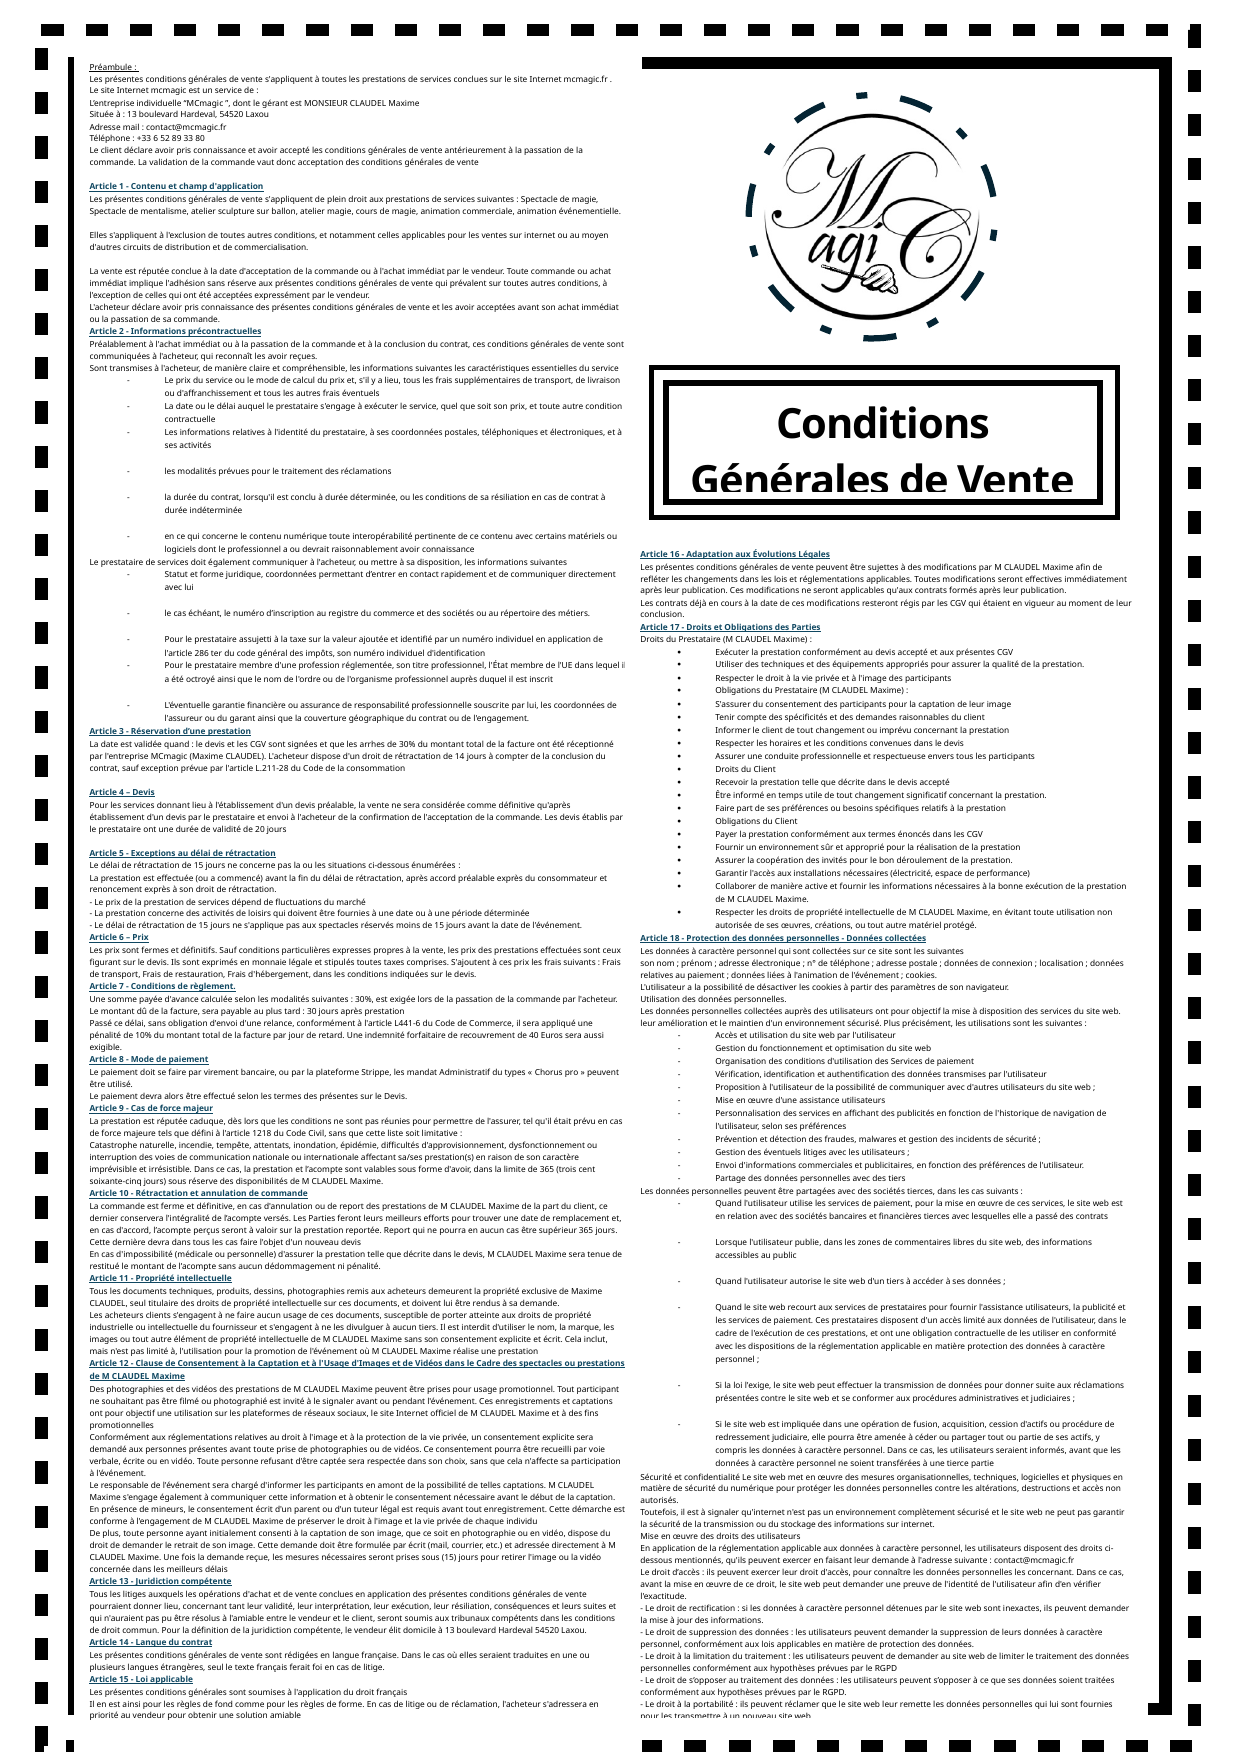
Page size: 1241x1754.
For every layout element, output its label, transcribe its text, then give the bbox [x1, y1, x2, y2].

text Sont transmises à l'acheteur, de manière claire et compréhensible, les informations suivantes les caractéristiques essentielles du service [89, 363, 627, 374]
list S'assurer du consentement des participants pour la captation de leur image [678, 698, 1133, 709]
list Obligations du Prestataire (M CLAUDEL Maxime) : [678, 685, 1133, 696]
list Respecter les droits de propriété intellectuelle de M CLAUDEL Maxime, en évitant toute utilisation non autorisée de ses œuvres, créations, ou tout autre matériel protégé. [678, 906, 1133, 931]
text La commande est ferme et définitive, en cas d'annulation ou de report des prestations de M CLAUDEL Maxime de la part du client, ce dernier conservera l'intégralité de l’acompte versés. Les Parties feront leurs meilleurs efforts pour trouver une date de remplacement et, en cas d'accord, l’acompte perçus seront à valoir sur la prestation reportée. Report qui ne pourra en aucun cas être supérieur 365 jours. Cette dernière devra dans tous les cas faire l'objet d'un nouveau devis [89, 1201, 625, 1248]
list Assurer la coopération des invités pour le bon déroulement de la prestation. [678, 854, 1133, 866]
text leur amélioration et le maintien d'un environnement sécurisé. Plus précisément, les utilisations sont les suivantes : [640, 1017, 1133, 1029]
subtitle Article 18 - Protection des données personnelles - Données collectées [640, 932, 1133, 944]
list Envoi d'informations commerciales et publicitaires, en fonction des préférences de l'utilisateur. [678, 1159, 1133, 1171]
subtitle Article 10 - Rétractation et annulation de commande [89, 1188, 625, 1199]
text Préambule : [89, 61, 627, 72]
subtitle Article 3 - Réservation d’une prestation [89, 725, 625, 736]
list Être informé en temps utile de tout changement significatif concernant la prestation. [678, 789, 1133, 801]
text L’entreprise individuelle “MCmagic ”, dont le gérant est MONSIEUR CLAUDEL Maxime [89, 97, 627, 108]
text La vente est réputée conclue à la date d'acceptation de la commande ou à l'achat immédiat par le vendeur. Toute commande ou achat immédiat implique l'adhésion sans réserve aux présentes conditions générales de vente qui prévalent sur toutes autres conditions, à l'exception de celles qui ont été acceptées expressément par le vendeur. [89, 266, 627, 301]
list Payer la prestation conformément aux termes énoncés dans les CGV [678, 828, 1133, 839]
text - Le droit de suppression des données : les utilisateurs peuvent demander la suppression de leurs données à caractère personnel, conformément aux lois applicables en matière de protection des données. [640, 1627, 1133, 1650]
subtitle Article 8 - Mode de paiement [89, 1054, 625, 1065]
list Proposition à l'utilisateur de la possibilité de communiquer avec d'autres utilisateurs du site web ; [678, 1081, 1133, 1093]
text Le paiement doit se faire par virement bancaire, ou par la plateforme Strippe, les mandat Administratif du types « Chorus pro » peuvent être utilisé. [89, 1067, 625, 1090]
list Prévention et détection des fraudes, malwares et gestion des incidents de sécurité ; [678, 1133, 1133, 1145]
text Il en est ainsi pour les règles de fond comme pour les règles de forme. En cas de litige ou de réclamation, l'acheteur s'adressera en priorité au vendeur pour obtenir une solution amiable [89, 1698, 625, 1721]
list Respecter les horaires et les conditions convenues dans le devis [678, 737, 1133, 748]
text Les présentes conditions générales de vente sont rédigées en langue française. Dans le cas où elles seraient traduites en une ou plusieurs langues étrangères, seul le texte français ferait foi en cas de litige. [89, 1649, 625, 1672]
list Organisation des conditions d'utilisation des Services de paiement [678, 1055, 1133, 1067]
list Exécuter la prestation conformément au devis accepté et aux présentes CGV [678, 646, 1133, 657]
text - Le délai de rétractation de 15 jours ne s'applique pas aux spectacles réservés moins de 15 jours avant la date de l'événement. [89, 920, 625, 931]
text Le site Internet mcmagic est un service de : [89, 85, 627, 96]
text Téléphone : +33 6 52 89 33 80 [89, 133, 627, 144]
list Fournir un environnement sûr et approprié pour la réalisation de la prestation [678, 841, 1133, 853]
list Quand le site web recourt aux services de prestataires pour fournir l'assistance utilisateurs, la publicité et les services de paiement. Ces prestataires disposent d'un accès limité aux données de l'utilisateur, dans le cadre de l'exécution de ces prestations, et ont une obligation contractuelle de les utiliser en conformité avec les dispositions de la réglementation applicable en matière protection des données à caractère personnel ; [678, 1302, 1133, 1365]
text Les prix sont fermes et définitifs. Sauf conditions particulières expresses propres à la vente, les prix des prestations effectuées sont ceux figurant sur le devis. Ils sont exprimés en monnaie légale et stipulés toutes taxes comprises. S'ajoutent à ces prix les frais suivants : Frais de transport, Frais de restauration, Frais d'hébergement, dans les conditions indiquées sur le devis. [89, 945, 625, 980]
subtitle Article 17 - Droits et Obligations des Parties [640, 621, 1133, 632]
text Le paiement devra alors être effectué selon les termes des présentes sur le Devis. [89, 1091, 625, 1102]
text - Le droit à la portabilité : ils peuvent réclamer que le site web leur remette les données personnelles qui lui sont fournies pour les transmettre à un nouveau site web. [640, 1698, 1133, 1718]
text Les présentes conditions générales sont soumises à l'application du droit français [89, 1686, 625, 1697]
text - Le droit à la limitation du traitement : les utilisateurs peuvent de demander au site web de limiter le traitement des données personnelles conformément aux hypothèses prévues par le RGPD [640, 1651, 1133, 1674]
text La prestation est réputée caduque, dès lors que les conditions ne sont pas réunies pour permettre de l'assurer, tel qu'il était prévu en cas de force majeure tels que défini à l'article 1218 du Code Civil, sans que cette liste soit limitative : [89, 1116, 625, 1139]
text En présence de mineurs, le consentement écrit d'un parent ou d'un tuteur légal est requis avant tout enregistrement. Cette démarche est conforme à l'engagement de M CLAUDEL Maxime de préserver le droit à l'image et la vie privée de chaque individu [89, 1503, 625, 1527]
list Lorsque l'utilisateur publie, dans les zones de commentaires libres du site web, des informations accessibles au public [678, 1237, 1133, 1261]
list Tenir compte des spécificités et des demandes raisonnables du client [678, 711, 1133, 722]
list Collaborer de manière active et fournir les informations nécessaires à la bonne exécution de la prestation de M CLAUDEL Maxime. [678, 880, 1133, 905]
subtitle Article 13 - Juridiction compétente [89, 1575, 625, 1586]
subtitle Article 5 - Exceptions au délai de rétractation [89, 847, 625, 858]
subtitle Article 16 - Adaptation aux Évolutions Légales [640, 548, 1133, 559]
list Droits du Client [678, 763, 1133, 774]
list Faire part de ses préférences ou besoins spécifiques relatifs à la prestation [678, 802, 1133, 813]
list Le prix du service ou le mode de calcul du prix et, s'il y a lieu, tous les frais supplémentaires de transport, de livraison ou d'affranchissement et tous les autres frais éventuels [127, 374, 627, 399]
text Elles s'appliquent à l'exclusion de toutes autres conditions, et notamment celles applicables pour les ventes sur internet ou au moyen d'autres circuits de distribution et de commercialisation. [89, 230, 627, 253]
subtitle Article 6 – Prix [89, 932, 625, 943]
list Les informations relatives à l'identité du prestataire, à ses coordonnées postales, téléphoniques et électroniques, et à ses activités [127, 427, 627, 451]
list Quand l'utilisateur autorise le site web d'un tiers à accéder à ses données ; [678, 1276, 1133, 1287]
text Mise en œuvre des droits des utilisateurs [640, 1531, 1133, 1542]
text Le délai de rétractation de 15 jours ne concerne pas la ou les situations ci-dessous énumérées : [89, 860, 625, 871]
text Pour les services donnant lieu à l'établissement d'un devis préalable, la vente ne sera considérée comme définitive qu'après établissement d'un devis par le prestataire et envoi à l'acheteur de la confirmation de l'acceptation de la commande. Les devis établis par le prestataire ont une durée de validité de 20 jours [89, 799, 625, 834]
list Vérification, identification et authentification des données transmises par l'utilisateur [678, 1068, 1133, 1080]
text Toutefois, il est à signaler qu'internet n'est pas un environnement complètement sécurisé et le site web ne peut pas garantir la sécurité de la transmission ou du stockage des informations sur internet. [640, 1507, 1133, 1530]
text La date est validée quand : le devis et les CGV sont signées et que les arrhes de 30% du montant total de la facture ont été réceptionné par l'entreprise MCmagic (Maxime CLAUDEL). L'acheteur dispose d'un droit de rétractation de 14 jours à compter de la conclusion du contrat, sauf exception prévue par l'article L.211-28 du Code de la consommation [89, 738, 625, 773]
subtitle Article 12 - Clause de Consentement à la Captation et à l'Usage d'Images et de Vidéos dans le Cadre des spectacles ou prestations [89, 1357, 625, 1367]
text La prestation est effectuée (ou a commencé) avant la fin du délai de rétractation, après accord préalable exprès du consommateur et renoncement exprès à son droit de rétractation. [89, 872, 625, 895]
text De plus, toute personne ayant initialement consenti à la captation de son image, que ce soit en photographie ou en vidéo, dispose du droit de demander le retrait de son image. Cette demande doit être formulée par écrit (mail, courrier, etc.) et adressée directement à M CLAUDEL Maxime. Une fois la demande reçue, les mesures nécessaires seront prises sous (15) jours pour retirer l'image ou la vidéo concernée dans les meilleurs délais [89, 1527, 625, 1574]
list Mise en œuvre d'une assistance utilisateurs [678, 1094, 1133, 1106]
list Si le site web est impliquée dans une opération de fusion, acquisition, cession d'actifs ou procédure de redressement judiciaire, elle pourra être amenée à céder ou partager tout ou partie de ses actifs, y compris les données à caractère personnel. Dans ce cas, les utilisateurs seraient informés, avant que les données à caractère personnel ne soient transférées à une tierce partie [678, 1419, 1133, 1469]
text En cas d'impossibilité (médicale ou personnelle) d'assurer la prestation telle que décrite dans le devis, M CLAUDEL Maxime sera tenue de restitué le montant de l’acompte sans aucun dédommagement ni pénalité. [89, 1248, 625, 1272]
text Les acheteurs clients s'engagent à ne faire aucun usage de ces documents, susceptible de porter atteinte aux droits de propriété industrielle ou intellectuelle du fournisseur et s'engagent à ne les divulguer à aucun tiers. Il est interdit d'utiliser le nom, la marque, les images ou tout autre élément de propriété intellectuelle de M CLAUDEL Maxime sans son consentement explicite et écrit. Cela inclut, mais n'est pas limité à, l'utilisation pour la promotion de l'événement où M CLAUDEL Maxime réalise une prestation [89, 1309, 625, 1357]
subtitle Article 9 - Cas de force majeur [89, 1103, 625, 1114]
list la durée du contrat, lorsqu'il est conclu à durée déterminée, ou les conditions de sa résiliation en cas de contrat à durée indéterminée [127, 492, 627, 516]
text - Le droit de s’opposer au traitement des données : les utilisateurs peuvent s’opposer à ce que ses données soient traitées conformément aux hypothèses prévues par le RGPD. [640, 1674, 1133, 1698]
text Les présentes conditions générales de vente s'appliquent de plein droit aux prestations de services suivantes : Spectacle de magie, Spectacle de mentalisme, atelier sculpture sur ballon, atelier magie, cours de magie, animation commerciale, animation événementielle. [89, 194, 627, 217]
list Garantir l'accès aux installations nécessaires (électricité, espace de performance) [678, 867, 1133, 879]
text Droits du Prestataire (M CLAUDEL Maxime) : [640, 634, 1133, 645]
text Conformément aux réglementations relatives au droit à l'image et à la protection de la vie privée, un consentement explicite sera demandé aux personnes présentes avant toute prise de photographies ou de vidéos. Ce consentement pourra être recueilli par voie verbale, écrite ou en vidéo. Toute personne refusant d'être captée sera respectée dans son choix, sans que cela n'affecte sa participation à l'événement. [89, 1431, 625, 1479]
list les modalités prévues pour le traitement des réclamations [127, 466, 627, 477]
text Située à : 13 boulevard Hardeval, 54520 Laxou [89, 109, 627, 120]
text Le responsable de l'événement sera chargé d'informer les participants en amont de la possibilité de telles captations. M CLAUDEL Maxime s'engage également à communiquer cette information et à obtenir le consentement nécessaire avant le début de la captation. [89, 1479, 625, 1503]
text Tous les litiges auxquels les opérations d'achat et de vente conclues en application des présentes conditions générales de vente pourraient donner lieu, concernant tant leur validité, leur interprétation, leur exécution, leur résiliation, conséquences et leurs suites et qui n'auraient pas pu être résolus à l'amiable entre le vendeur et le client, seront soumis aux tribunaux compétents dans les conditions de droit commun. Pour la définition de la juridiction compétente, le vendeur élit domicile à 13 boulevard Hardeval 54520 Laxou. [89, 1588, 625, 1635]
text Sécurité et confidentialité Le site web met en œuvre des mesures organisationnelles, techniques, logicielles et physiques en matière de sécurité du numérique pour protéger les données personnelles contre les altérations, destructions et accès non autorisés. [640, 1471, 1133, 1506]
subtitle Article 1 - Contenu et champ d'application [89, 181, 627, 192]
list Gestion du fonctionnement et optimisation du site web [678, 1042, 1133, 1054]
list le cas échéant, le numéro d’inscription au registre du commerce et des sociétés ou au répertoire des métiers. [127, 608, 625, 619]
text Les présentes conditions générales de vente s'appliquent à toutes les prestations de services conclues sur le site Internet mcmagic.fr . [89, 73, 627, 84]
list La date ou le délai auquel le prestataire s'engage à exécuter le service, quel que soit son prix, et toute autre condition contractuelle [127, 401, 627, 425]
list Si la loi l'exige, le site web peut effectuer la transmission de données pour donner suite aux réclamations présentées contre le site web et se conformer aux procédures administratives et judiciaires ; [678, 1380, 1133, 1404]
subtitle Article 15 - Loi applicable [89, 1673, 625, 1684]
list Partage des données personnelles avec des tiers [678, 1172, 1133, 1184]
text Catastrophe naturelle, incendie, tempête, attentats, inondation, épidémie, difficultés d'approvisionnement, dysfonctionnement ou interruption des voies de communication nationale ou internationale affectant sa/ses prestation(s) en raison de son caractère imprévisible et irrésistible. Dans ce cas, la prestation et l’acompte sont valables sous forme d'avoir, dans la limite de 365 (trois cent soixante-cinq jours) sous réserve des disponibilités de M CLAUDEL Maxime. [89, 1140, 625, 1187]
text Les contrats déjà en cours à la date de ces modifications resteront régis par les CGV qui étaient en vigueur au moment de leur conclusion. [640, 597, 1133, 620]
list Recevoir la prestation telle que décrite dans le devis accepté [678, 776, 1133, 787]
text Utilisation des données personnelles. [640, 993, 1133, 1005]
text Tous les documents techniques, produits, dessins, photographies remis aux acheteurs demeurent la propriété exclusive de Maxime CLAUDEL, seul titulaire des droits de propriété intellectuelle sur ces documents, et doivent lui être rendus à sa demande. [89, 1286, 625, 1309]
subtitle de M CLAUDEL Maxime [89, 1368, 625, 1382]
text Le prestataire de services doit également communiquer à l'acheteur, ou mettre à sa disposition, les informations suivantes [89, 557, 625, 568]
text Le client déclare avoir pris connaissance et avoir accepté les conditions générales de vente antérieurement à la passation de la commande. La validation de la commande vaut donc acceptation des conditions générales de vente [89, 145, 627, 168]
text Les présentes conditions générales de vente peuvent être sujettes à des modifications par M CLAUDEL Maxime afin de refléter les changements dans les lois et réglementations applicables. Toutes modifications seront effectives immédiatement après leur publication. Ces modifications ne seront applicables qu'aux contrats formés après leur publication. [640, 561, 1133, 596]
list Assurer une conduite professionnelle et respectueuse envers tous les participants [678, 750, 1133, 761]
text Les données à caractère personnel qui sont collectées sur ce site sont les suivantes [640, 945, 1133, 957]
subtitle Article 2 - Informations précontractuelles [89, 326, 627, 337]
text - La prestation concerne des activités de loisirs qui doivent être fournies à une date ou à une période déterminée [89, 908, 625, 919]
text - Le prix de la prestation de services dépend de fluctuations du marché [89, 896, 625, 907]
text Le droit d’accès : ils peuvent exercer leur droit d'accès, pour connaître les données personnelles les concernant. Dans ce cas, avant la mise en œuvre de ce droit, le site web peut demander une preuve de l'identité de l'utilisateur afin d'en vérifier l'exactitude. [640, 1567, 1133, 1602]
text Des photographies et des vidéos des prestations de M CLAUDEL Maxime peuvent être prises pour usage promotionnel. Tout participant ne souhaitant pas être filmé ou photographié est invité à le signaler avant ou pendant l'événement. Ces enregistrements et captations ont pour objectif une utilisation sur les plateformes de réseaux sociaux, le site Internet officiel de M CLAUDEL Maxime et à des fins promotionnelles [89, 1383, 625, 1431]
list Obligations du Client [678, 815, 1133, 827]
text En application de la réglementation applicable aux données à caractère personnel, les utilisateurs disposent des droits ci-dessous mentionnés, qu'ils peuvent exercer en faisant leur demande à l'adresse suivante : contact@mcmagic.fr [640, 1543, 1133, 1566]
list Accès et utilisation du site web par l'utilisateur [678, 1029, 1133, 1041]
subtitle Article 4 – Devis [89, 786, 625, 797]
text Passé ce délai, sans obligation d'envoi d'une relance, conformément à l'article L441-6 du Code de Commerce, il sera appliqué une pénalité de 10% du montant total de la facture par jour de retard. Une indemnité forfaitaire de recouvrement de 40 Euros sera aussi exigible. [89, 1018, 625, 1053]
subtitle Article 14 - Langue du contrat [89, 1636, 625, 1647]
text Les données personnelles peuvent être partagées avec des sociétés tierces, dans les cas suivants : [640, 1186, 1133, 1197]
list Respecter le droit à la vie privée et à l'image des participants [678, 672, 1133, 683]
text son nom ; prénom ; adresse électronique ; n° de téléphone ; adresse postale ; données de connexion ; localisation ; données relatives au paiement ; données liées à l'animation de l'événement ; cookies. [640, 957, 1133, 981]
list Pour le prestataire membre d'une profession réglementée, son titre professionnel, l'État membre de l'UE dans lequel il a été octroyé ainsi que le nom de l'ordre ou de l'organisme professionnel auprès duquel il est inscrit [127, 660, 625, 684]
subtitle Article 7 - Conditions de règlement. [89, 981, 625, 992]
list Utiliser des techniques et des équipements appropriés pour assurer la qualité de la prestation. [678, 659, 1133, 670]
text Une somme payée d'avance calculée selon les modalités suivantes : 30%, est exigée lors de la passation de la commande par l'acheteur. Le montant dû de la facture, sera payable au plus tard : 30 jours après prestation [89, 994, 625, 1017]
subtitle Article 11 - Propriété intellectuelle [89, 1272, 625, 1284]
list en ce qui concerne le contenu numérique toute interopérabilité pertinente de ce contenu avec certains matériels ou logiciels dont le professionnel a ou devrait raisonnablement avoir connaissance [127, 531, 627, 555]
text Préalablement à l'achat immédiat ou à la passation de la commande et à la conclusion du contrat, ces conditions générales de vente sont communiquées à l'acheteur, qui reconnaît les avoir reçues. [89, 339, 627, 362]
list Quand l'utilisateur utilise les services de paiement, pour la mise en œuvre de ces services, le site web est en relation avec des sociétés bancaires et financières tierces avec lesquelles elle a passé des contrats [678, 1197, 1133, 1222]
list Statut et forme juridique, coordonnées permettant d’entrer en contact rapidement et de communiquer directement avec lui [127, 569, 625, 593]
text L'utilisateur a la possibilité de désactiver les cookies à partir des paramètres de son navigateur. [640, 981, 1133, 993]
list Personnalisation des services en affichant des publicités en fonction de l'historique de navigation de l'utilisateur, selon ses préférences [678, 1107, 1133, 1132]
list Informer le client de tout changement ou imprévu concernant la prestation [678, 724, 1133, 735]
text L'acheteur déclare avoir pris connaissance des présentes conditions générales de vente et les avoir acceptées avant son achat immédiat ou la passation de sa commande. [89, 302, 627, 325]
list Gestion des éventuels litiges avec les utilisateurs ; [678, 1146, 1133, 1158]
text - Le droit de rectification : si les données à caractère personnel détenues par le site web sont inexactes, ils peuvent demander la mise à jour des informations. [640, 1603, 1133, 1626]
text Conditions Générales de Vente [684, 394, 1082, 492]
list L'éventuelle garantie financière ou assurance de responsabilité professionnelle souscrite par lui, les coordonnées de l'assureur ou du garant ainsi que la couverture géographique du contrat ou de l'engagement. [127, 699, 625, 723]
list Pour le prestataire assujetti à la taxe sur la valeur ajoutée et identifié par un numéro individuel en application de l'article 286 ter du code général des impôts, son numéro individuel d'identification [127, 634, 625, 658]
text Adresse mail : contact@mcmagic.fr [89, 121, 627, 132]
text Les données personnelles collectées auprès des utilisateurs ont pour objectif la mise à disposition des services du site web. [640, 1005, 1133, 1017]
